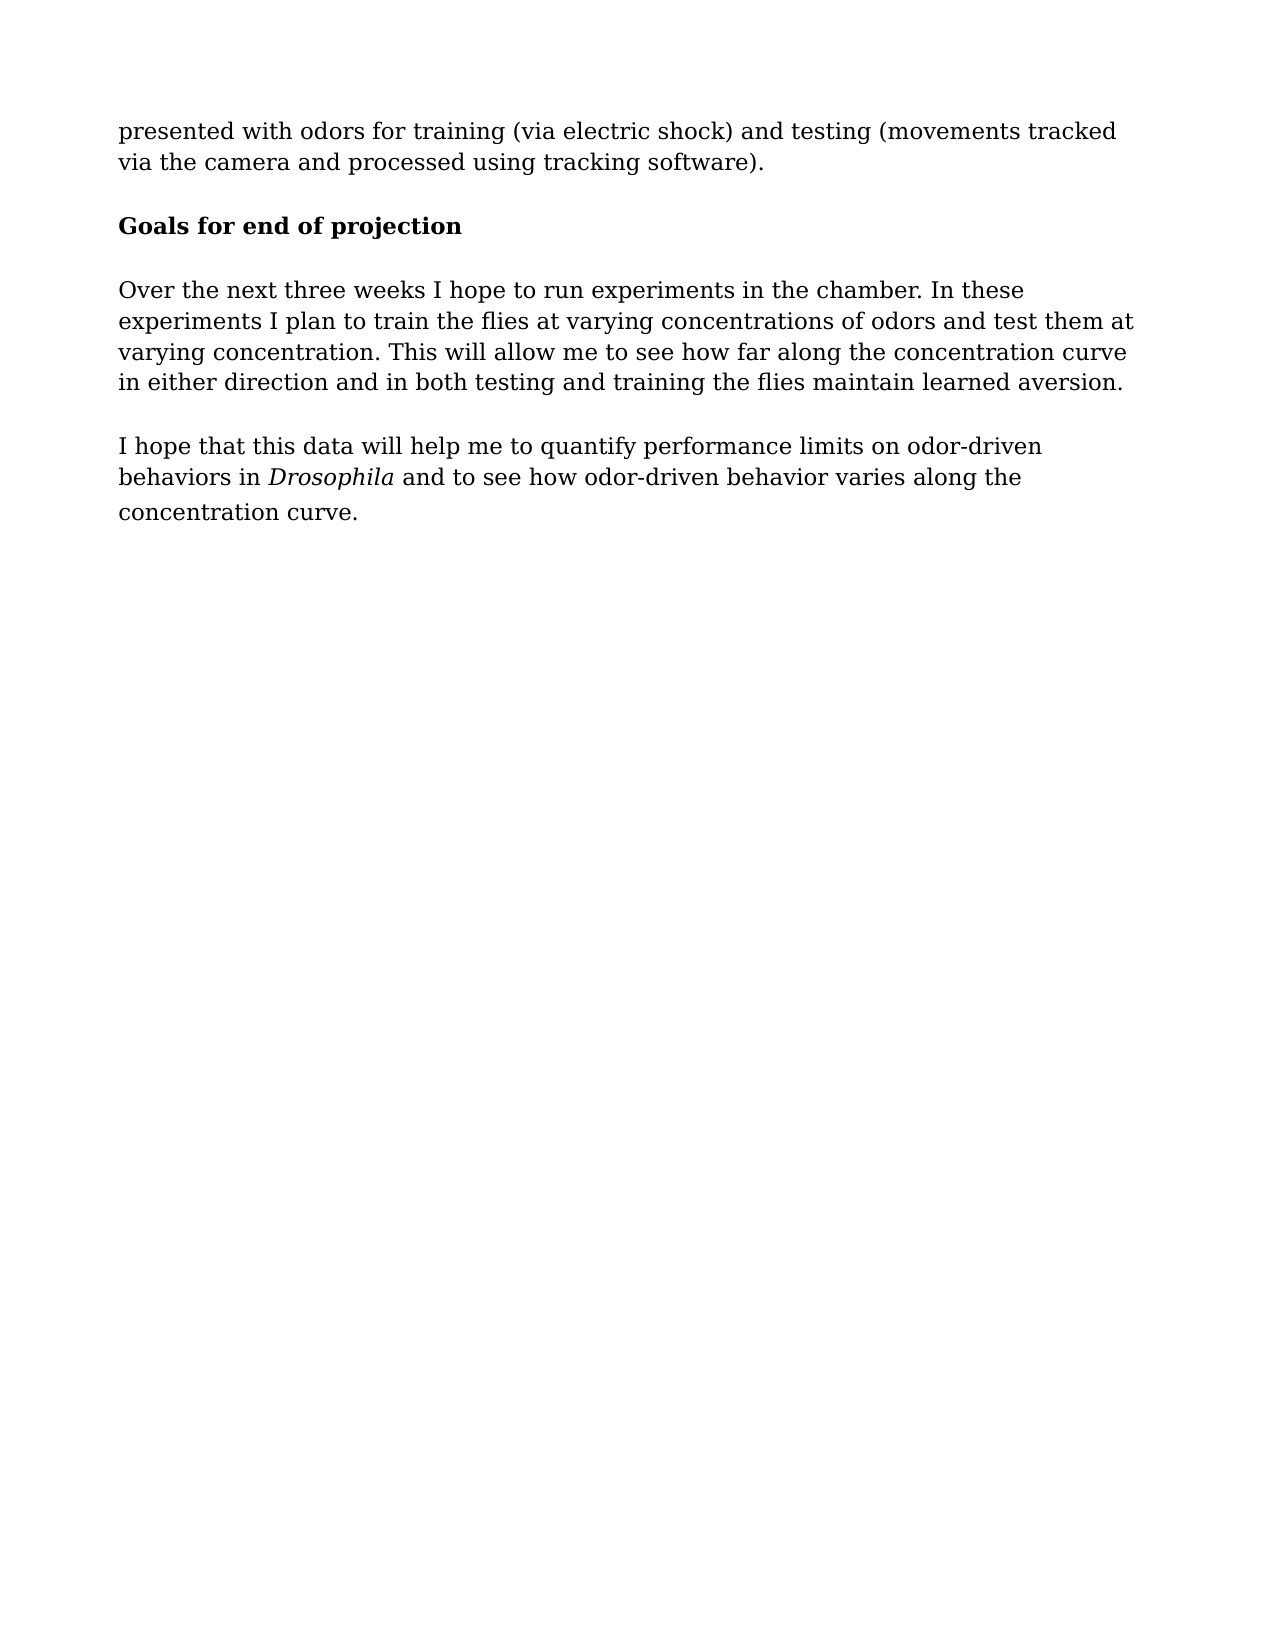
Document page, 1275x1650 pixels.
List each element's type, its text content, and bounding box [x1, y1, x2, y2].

text Goals for end of projection [118, 213, 1157, 240]
text Over the next three weeks I hope to run experiments in the chamber. In these experiments I plan to train the flies at varying concentrations of odors and test them at varying concentration. This will allow me to see how far along the concentration curve in either direction and in both testing and training the flies maintain learned aversion. [118, 277, 1157, 396]
text presented with odors for training (via electric shock) and testing (movements tracked via the camera and processed using tracking software). [118, 118, 1157, 175]
text I hope that this data will help me to quantify performance limits on odor-driven behaviors in Drosophila and to see how odor-driven behavior varies along the concentration curve. [118, 433, 1157, 527]
